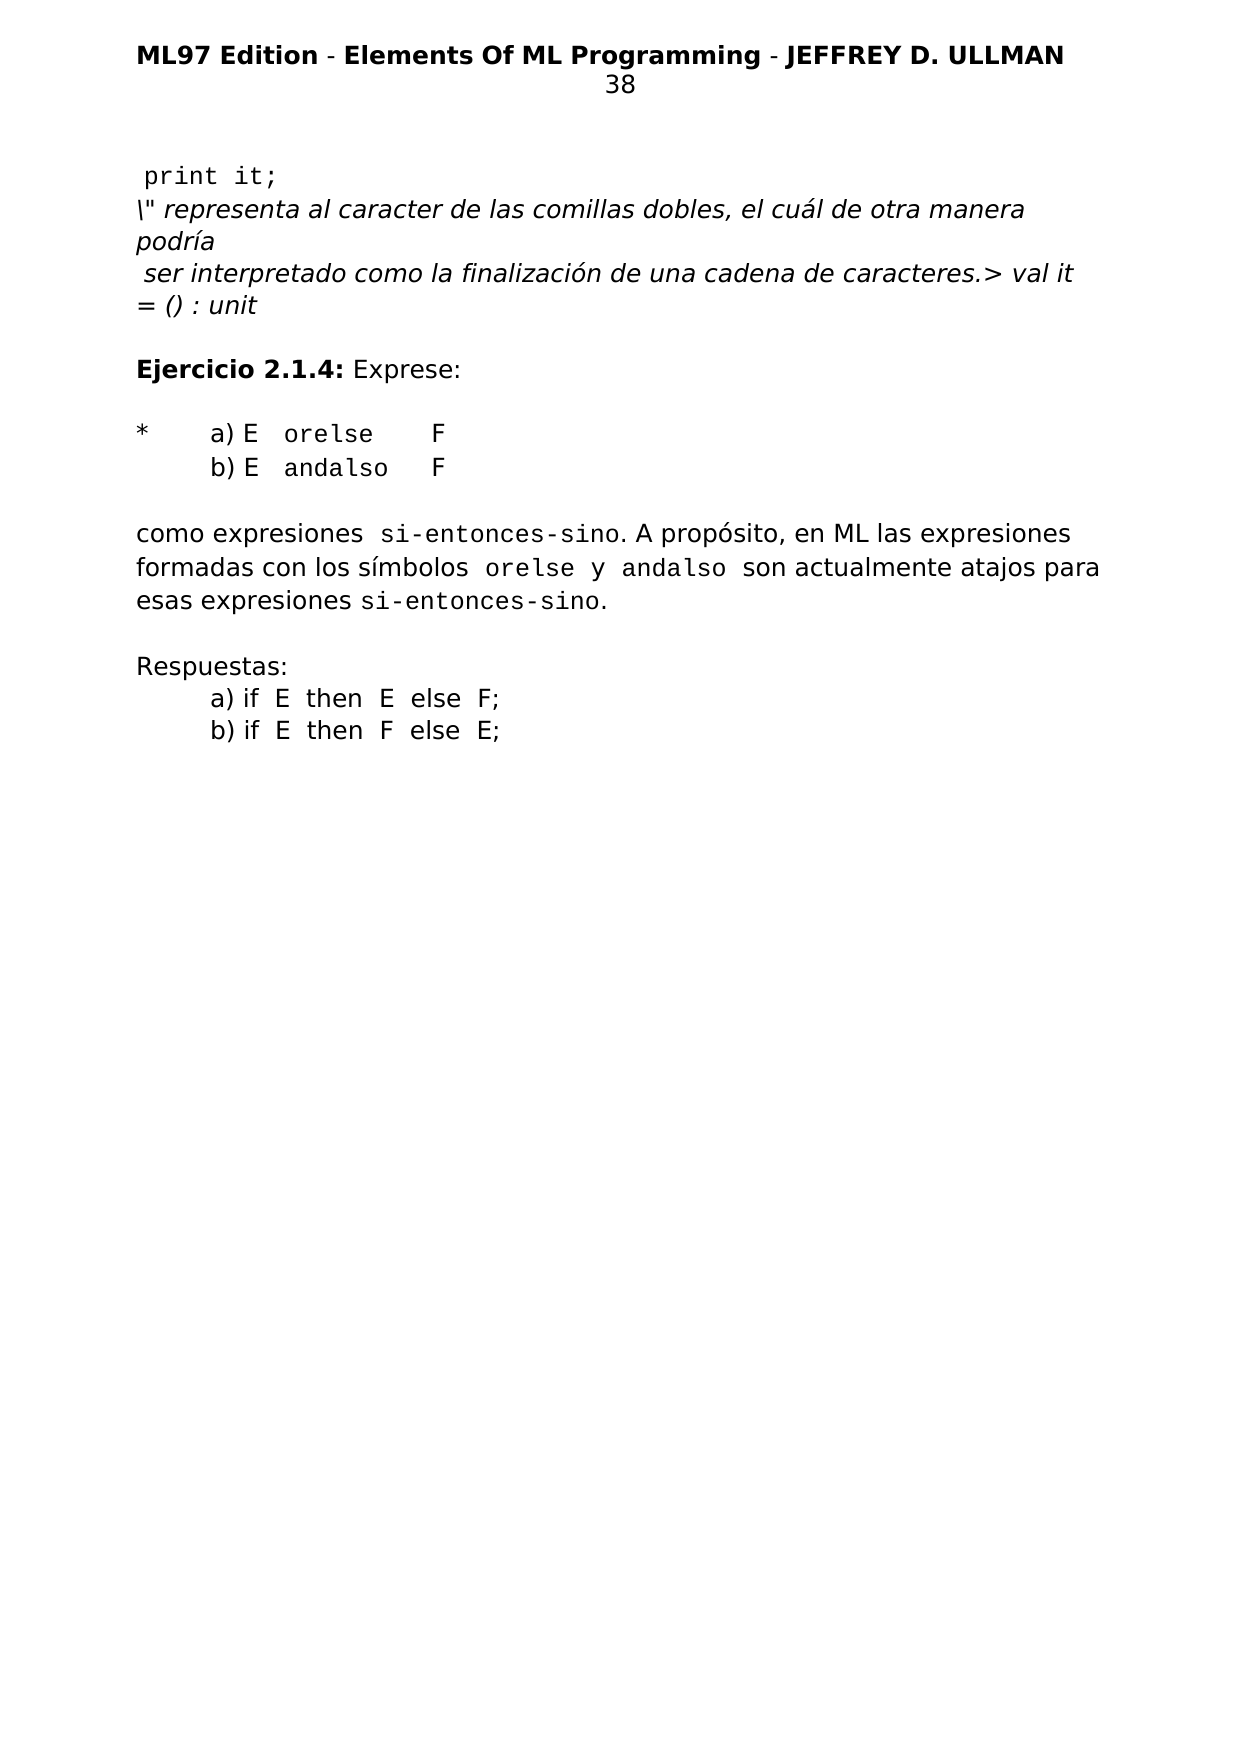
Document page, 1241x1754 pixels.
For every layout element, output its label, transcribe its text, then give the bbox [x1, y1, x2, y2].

text como expresiones si-entonces-sino. A propósito, en ML las expresiones formadas con los símbolos orelse y andalso son actualmente atajos para esas expresiones si-entonces-sino. [136, 519, 1104, 617]
text \" representa al caracter de las comillas dobles, el cuál de otra manera podría [136, 195, 1104, 256]
text Ejercicio 2.1.4: Exprese: [136, 355, 1104, 384]
text b) if E then F else E; [136, 716, 1104, 746]
text a) if E then E else F; [136, 684, 1104, 713]
text * a) E orelse F [136, 419, 1104, 450]
text b) E andalso F [136, 453, 1104, 484]
text print it; [136, 161, 1104, 192]
text ser interpretado como la finalización de una cadena de caracteres.> val it = () : unit [136, 259, 1104, 320]
text Respuestas: [136, 652, 1104, 681]
